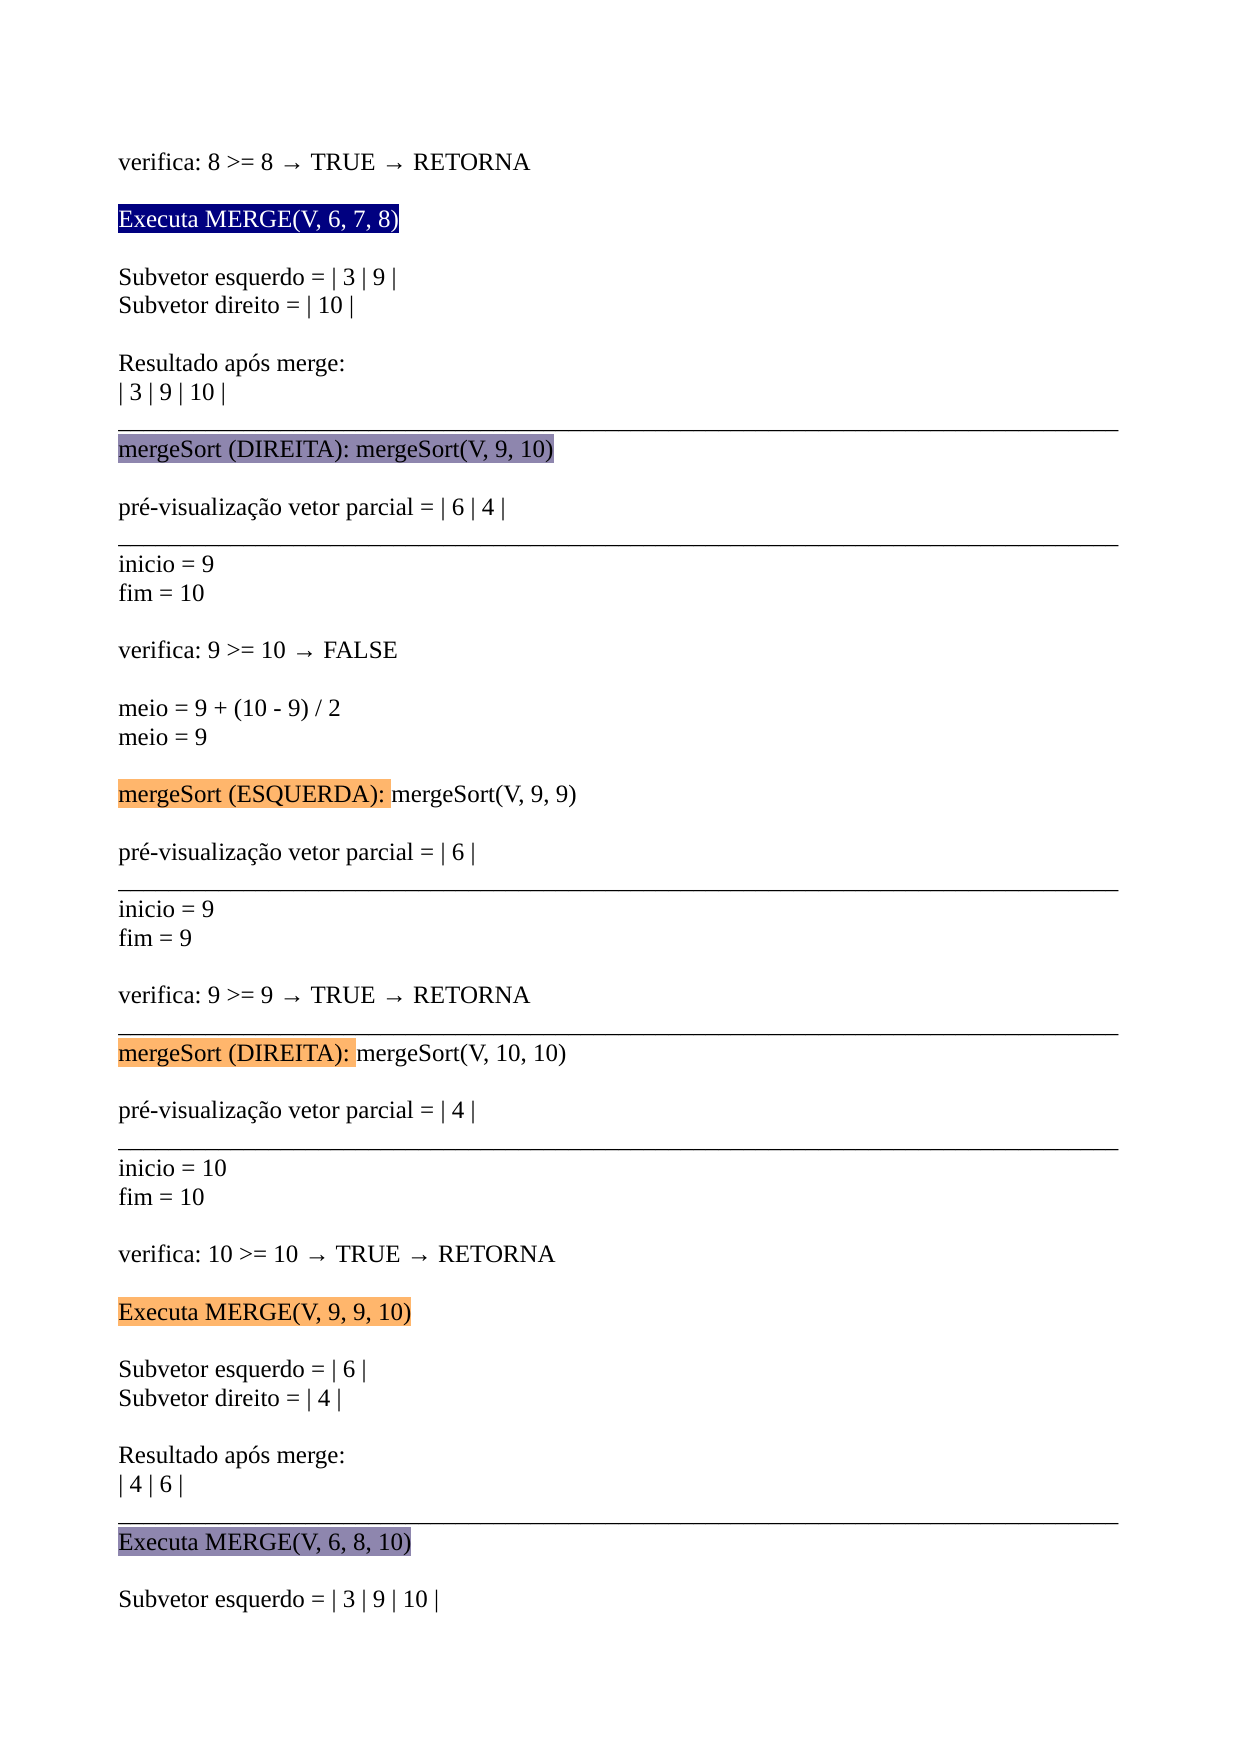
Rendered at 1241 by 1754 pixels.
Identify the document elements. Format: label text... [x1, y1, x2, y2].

text meio = 9 + (10 - 9) / 2 [118, 693, 1122, 722]
text Subvetor direito = | 4 | [118, 1383, 1122, 1412]
text inicio = 9 [118, 549, 1122, 578]
text verifica: 10 >= 10 → TRUE → RETORNA [118, 1239, 1122, 1268]
text fim = 9 [118, 923, 1122, 952]
text pré-visualização vetor parcial = | 6 | 4 |________________________________________________________________________________ [118, 492, 1122, 549]
text mergeSort (ESQUERDA): mergeSort(V, 9, 9) [118, 779, 1122, 808]
text Executa MERGE(V, 9, 9, 10) [118, 1297, 1122, 1326]
text inicio = 10 [118, 1153, 1122, 1182]
text mergeSort (DIREITA): mergeSort(V, 9, 10) [118, 434, 1122, 463]
text Subvetor direito = | 10 | [118, 291, 1122, 319]
text mergeSort (DIREITA): mergeSort(V, 10, 10) [118, 1038, 1122, 1067]
text pré-visualização vetor parcial = | 4 | [118, 1096, 1122, 1124]
text | 3 | 9 | 10 | [118, 377, 1122, 406]
text Resultado após merge: [118, 1441, 1122, 1469]
text verifica: 9 >= 10 → FALSE [118, 636, 1122, 664]
text Subvetor esquerdo = | 3 | 9 | [118, 262, 1122, 291]
text ________________________________________________________________________________ [118, 1124, 1122, 1153]
text fim = 10 [118, 1182, 1122, 1211]
text ________________________________________________________________________________ [118, 1009, 1122, 1038]
text inicio = 9 [118, 894, 1122, 923]
text verifica: 8 >= 8 → TRUE → RETORNA [118, 147, 1122, 176]
text | 4 | 6 | [118, 1469, 1122, 1498]
text Executa MERGE(V, 6, 8, 10) [118, 1527, 1122, 1556]
text Subvetor esquerdo = | 3 | 9 | 10 | [118, 1584, 1122, 1613]
text Resultado após merge: [118, 348, 1122, 377]
text verifica: 9 >= 9 → TRUE → RETORNA [118, 981, 1122, 1009]
text Executa MERGE(V, 6, 7, 8) [118, 204, 1122, 233]
text fim = 10 [118, 578, 1122, 607]
text Subvetor esquerdo = | 6 | [118, 1354, 1122, 1383]
text ________________________________________________________________________________ [118, 406, 1122, 434]
text pré-visualização vetor parcial = | 6 | [118, 837, 1122, 866]
text ________________________________________________________________________________ [118, 1498, 1122, 1527]
text ________________________________________________________________________________ [118, 866, 1122, 894]
text meio = 9 [118, 722, 1122, 751]
